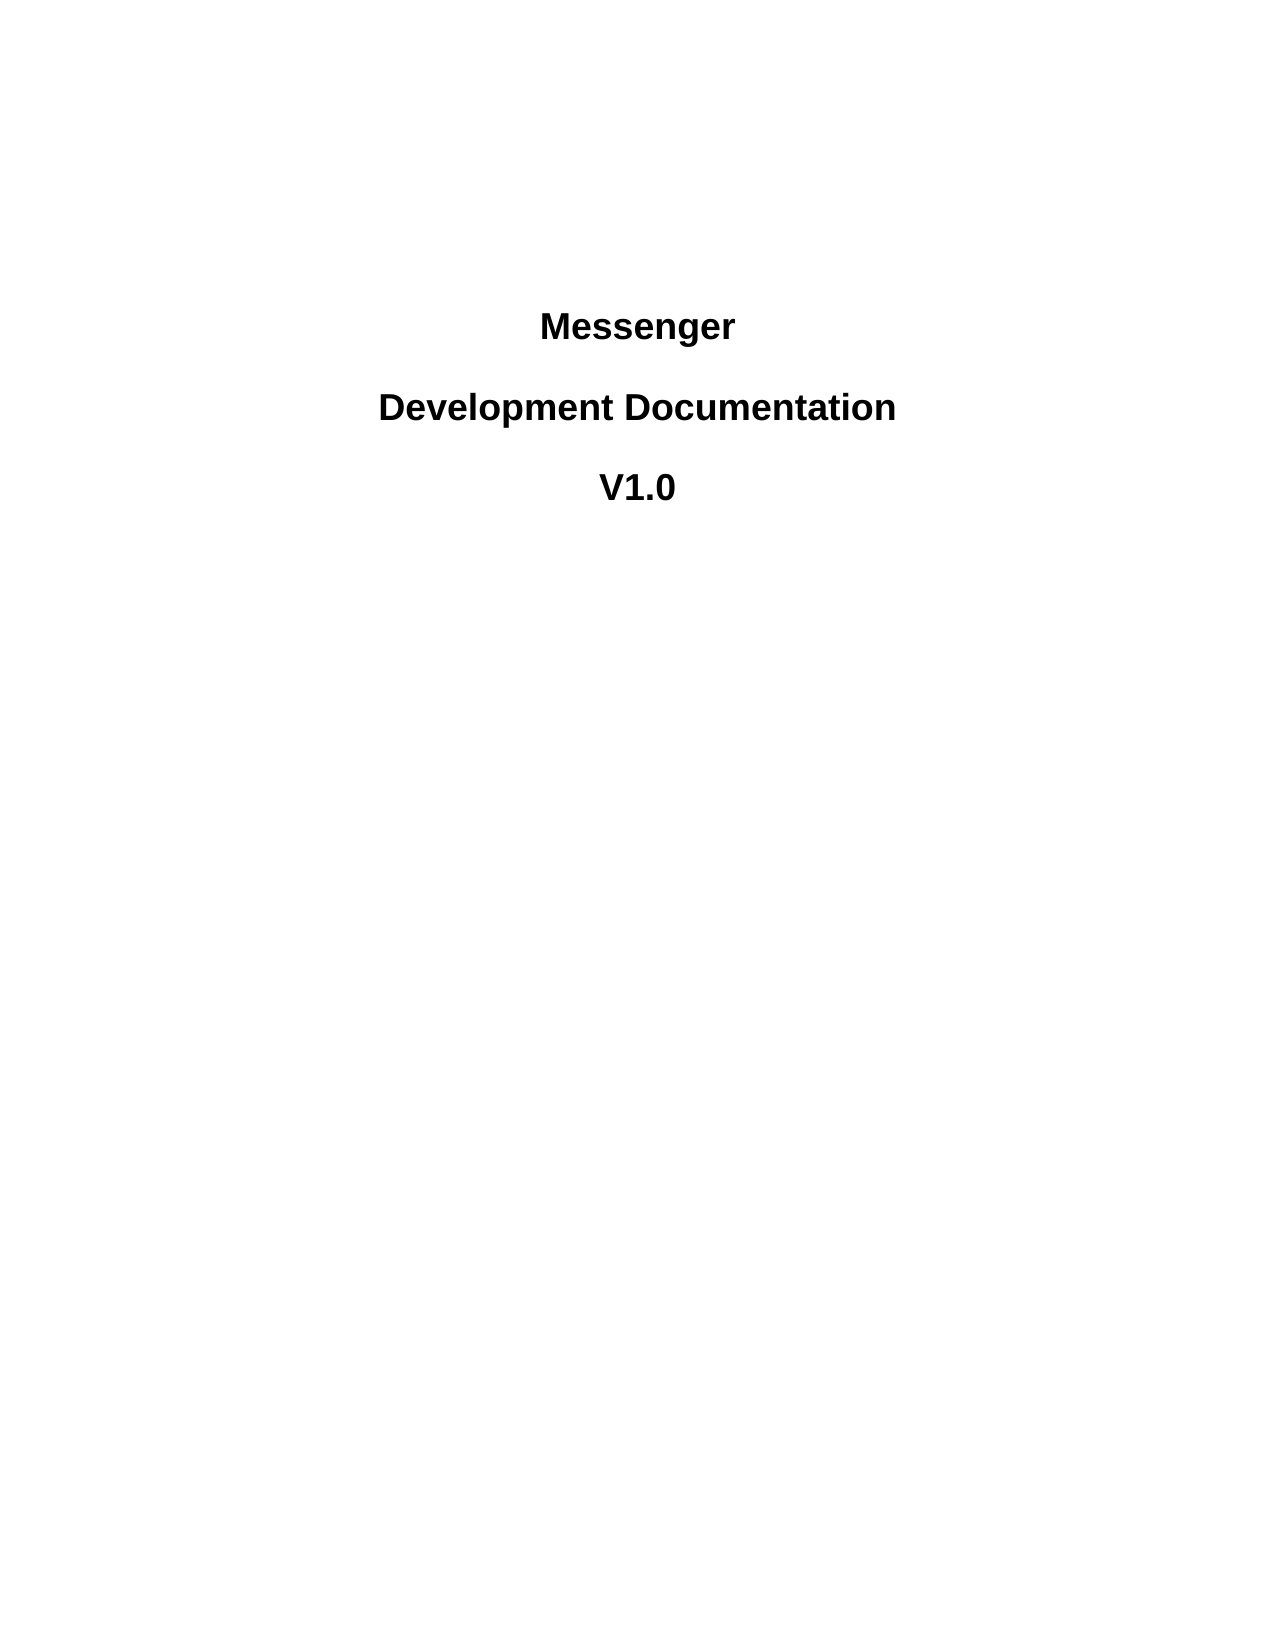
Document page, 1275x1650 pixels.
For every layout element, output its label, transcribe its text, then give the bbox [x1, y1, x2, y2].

title V1.0 [118, 466, 1157, 509]
title Development Documentation [118, 385, 1157, 428]
title Messenger [118, 304, 1157, 347]
